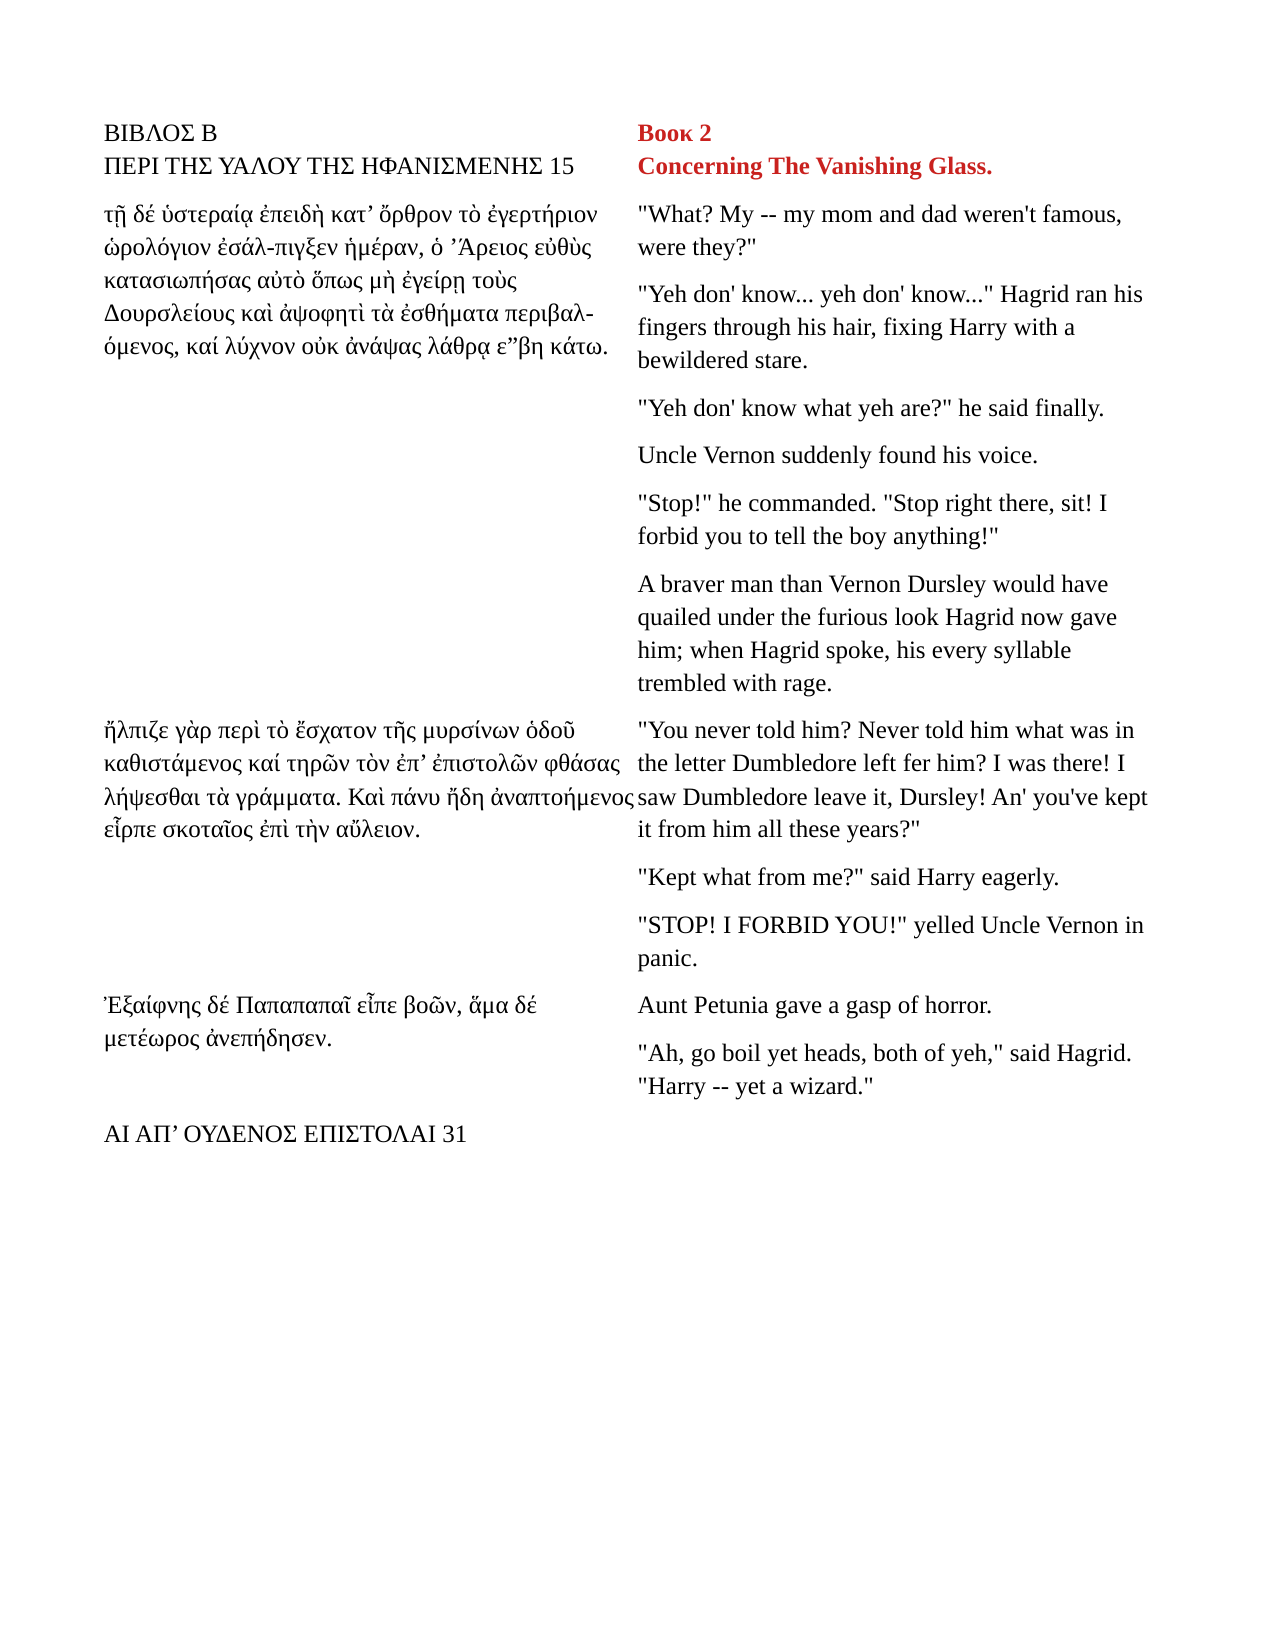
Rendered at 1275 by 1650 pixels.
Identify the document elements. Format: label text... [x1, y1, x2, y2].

table_cell ΑΙ ΑΠ’ ΟΥΔΕΝΟΣ ΕΠΙΣΤΟΛΑΙ 31 [104, 1119, 637, 1166]
table_cell [638, 1166, 1157, 1214]
table_cell [638, 1119, 1157, 1166]
table_cell [104, 1166, 637, 1214]
table_cell Ἐξαίφνης δέ Παπαπαπαῖ εἶπε βοῶν, ἅμα δέ μετέωρος ἀνεπήδησεν. [104, 990, 637, 1119]
table_cell Aunt Petunia gave a gasp of horror. "Ah, go boil yet heads, both of yeh," said Hagrid. "Harry -- yet a wizard." [638, 990, 1157, 1119]
table_cell ἤλπιζε γὰρ περὶ τὸ ἔσχατον τῆς μυρσίνων ὁδοῦ καθιστάμενος καί τηρῶν τὸν ἐπ’ ἐπιστολῶν φθάσας λήψεσθαι τὰ γράμματα. Καὶ πάνυ ἤδη ἀναπτοήμενος εἷρπε σκοταῖος ἐπὶ τὴν αὔλειον. [104, 716, 637, 990]
table_header ΒΙΒΛΟΣ Β ΠΕΡΙ ΤΗΣ ΥΑΛΟΥ ΤΗΣ ΗΦΑΝΙΣΜΕΝΗΣ 15 [104, 118, 637, 199]
table_header Βοοκ 2 Concerning The Vanishing Glass. [638, 118, 1157, 199]
table_cell τῇ δέ ὑστεραίᾳ ἐπειδὴ κατ’ ὄρθρον τὸ ἐγερτήριον ὡρολόγιον ἐσάλ-πιγξεν ἡμέραν, ὁ ’Άρειος εὐθὺς κατασιωπήσας αὐτὸ ὅπως μὴ ἐγείρῃ τοὺς Δουρσλείους καὶ ἀψοφητὶ τὰ ἐσθήματα περιβαλ-όμενος, καί λύχνον οὐκ ἀνάψας λάθρᾳ ε”βη κάτω. [104, 199, 637, 716]
table_cell "You never told him? Never told him what was in the letter Dumbledore left fer him? I was there! I saw Dumbledore leave it, Dursley! An' you've kept it from him all these years?" "Kept what from me?" said Harry eagerly. "STOP! I FORBID YOU!" yelled Uncle Vernon in panic. [638, 716, 1157, 990]
table_cell "What? My -- my mom and dad weren't famous, were they?" "Yeh don' know... yeh don' know..." Hagrid ran his fingers through his hair, fixing Harry with a bewildered stare. "Yeh don' know what yeh are?" he said finally. Uncle Vernon suddenly found his voice. "Stop!" he commanded. "Stop right there, sit! I forbid you to tell the boy anything!" A braver man than Vernon Dursley would have quailed under the furious look Hagrid now gave him; when Hagrid spoke, his every syllable trembled with rage. [638, 199, 1157, 716]
